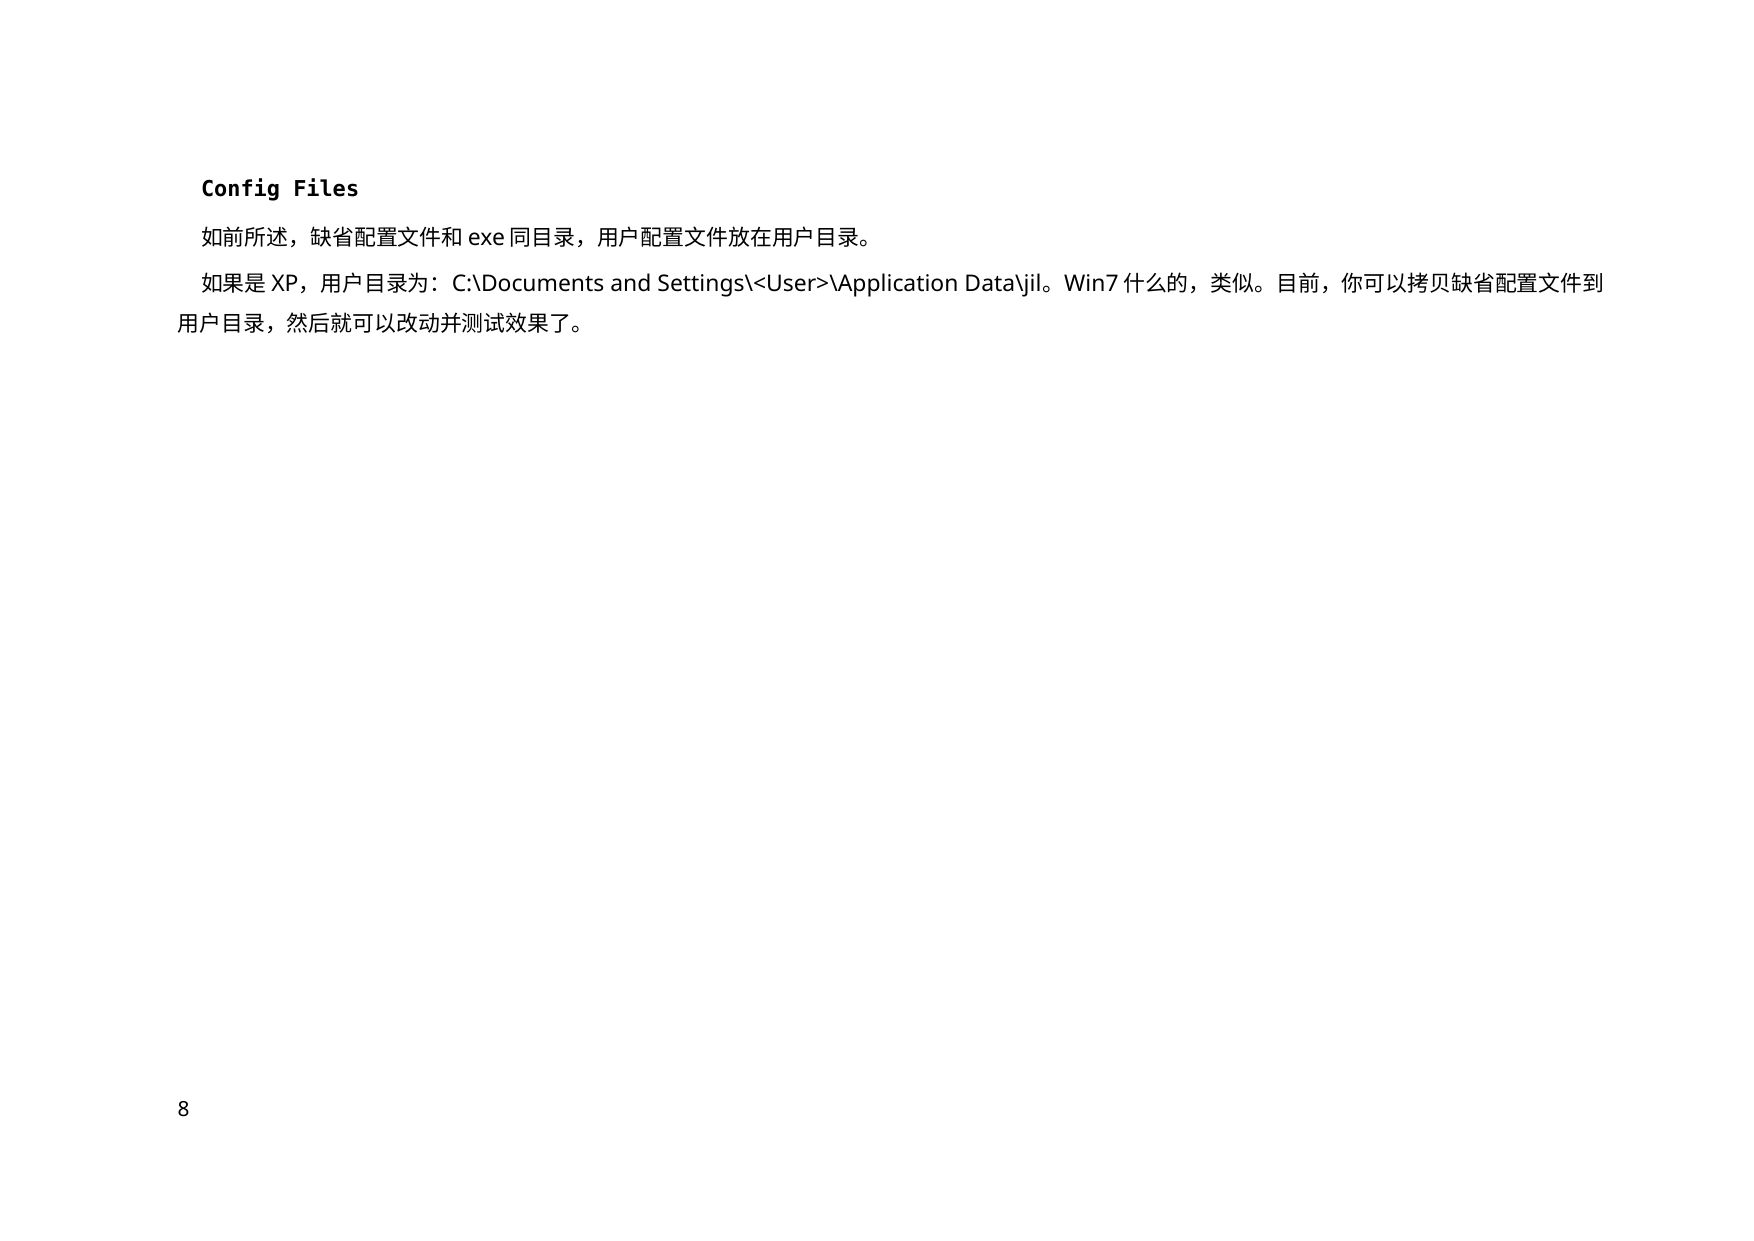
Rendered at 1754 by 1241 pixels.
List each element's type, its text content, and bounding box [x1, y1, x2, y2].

title Config Files [177, 177, 1605, 202]
text 如果是XP，用户目录为：C:\Documents and Settings\<User>\Application Data\jil。Win7什么的，类似。目前，你可以拷贝缺省配置文件到用户目录，然后就可以改动并测试效果了。 [177, 266, 1605, 338]
text 如前所述，缺省配置文件和exe同目录，用户配置文件放在用户目录。 [177, 220, 1605, 252]
